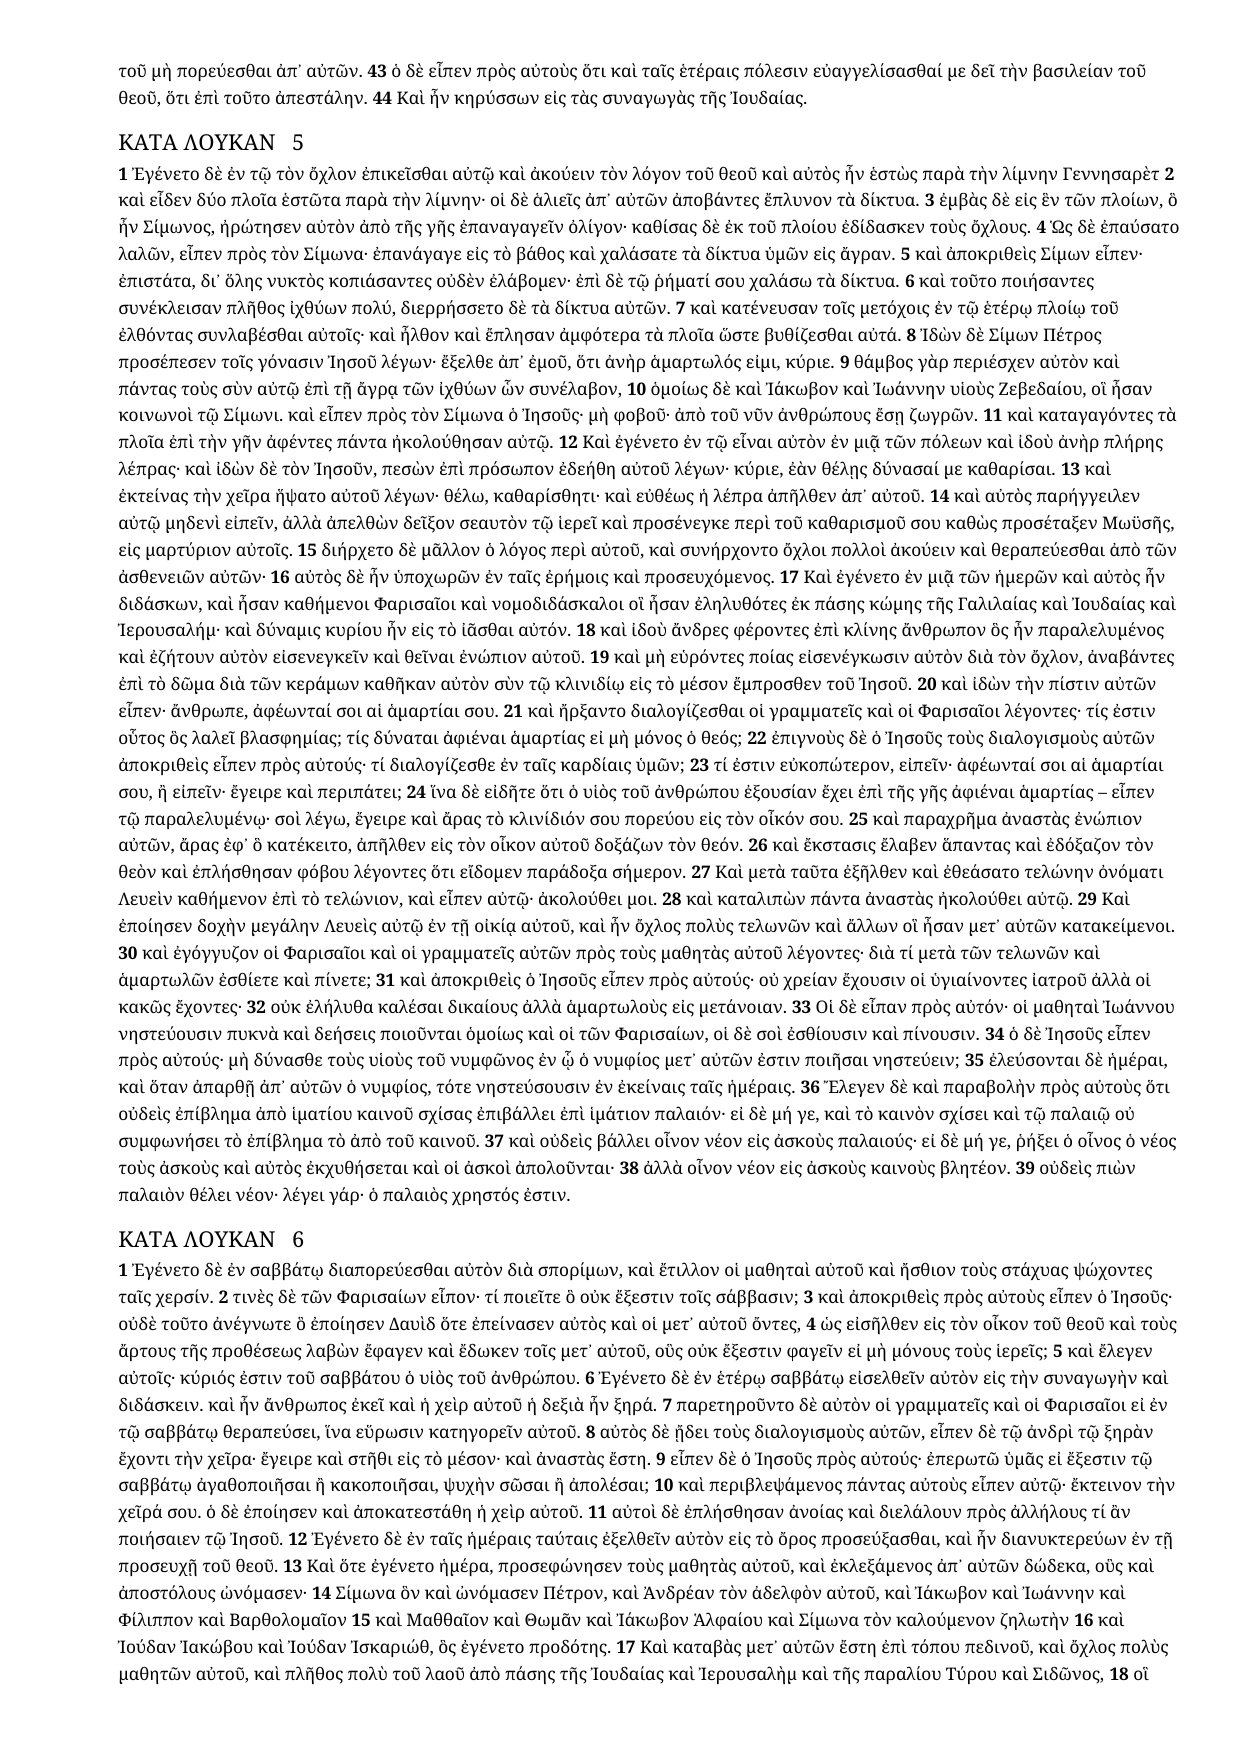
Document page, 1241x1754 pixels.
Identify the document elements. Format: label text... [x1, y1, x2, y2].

text τοῦ μὴ πορεύεσθαι ἀπ᾽ αὐτῶν. 43 ὁ δὲ εἶπεν πρὸς αὐτοὺς ὅτι καὶ ταῖς ἑτέραις πόλεσιν εὐαγγελίσασθαί με δεῖ τὴν βασιλείαν τοῦ θεοῦ, ὅτι ἐπὶ τοῦτο ἀπεστάλην. 44 Καὶ ἦν κηρύσσων εἰς τὰς συναγωγὰς τῆς Ἰουδαίας. [118, 59, 1181, 109]
text ΚΑΤΑ ΛΟΥΚΑΝ 6 [118, 1224, 1181, 1254]
text 1 Ἐγένετο δὲ ἐν σαββάτῳ διαπορεύεσθαι αὐτὸν διὰ σπορίμων, καὶ ἔτιλλον οἱ μαθηταὶ αὐτοῦ καὶ ἤσθιον τοὺς στάχυας ψώχοντες ταῖς χερσίν. 2 τινὲς δὲ τῶν Φαρισαίων εἶπον· τί ποιεῖτε ὃ οὐκ ἔξεστιν τοῖς σάββασιν; 3 καὶ ἀποκριθεὶς πρὸς αὐτοὺς εἶπεν ὁ Ἰησοῦς· οὐδὲ τοῦτο ἀνέγνωτε ὃ ἐποίησεν Δαυὶδ ὅτε ἐπείνασεν αὐτὸς καὶ οἱ μετ᾽ αὐτοῦ ὄντες, 4 ὡς εἰσῆλθεν εἰς τὸν οἶκον τοῦ θεοῦ καὶ τοὺς ἄρτους τῆς προθέσεως λαβὼν ἔφαγεν καὶ ἔδωκεν τοῖς μετ᾽ αὐτοῦ, οὓς οὐκ ἔξεστιν φαγεῖν εἰ μὴ μόνους τοὺς ἱερεῖς; 5 καὶ ἔλεγεν αὐτοῖς· κύριός ἐστιν τοῦ σαββάτου ὁ υἱὸς τοῦ ἀνθρώπου. 6 Ἐγένετο δὲ ἐν ἑτέρῳ σαββάτῳ εἰσελθεῖν αὐτὸν εἰς τὴν συναγωγὴν καὶ διδάσκειν. καὶ ἦν ἄνθρωπος ἐκεῖ καὶ ἡ χεὶρ αὐτοῦ ἡ δεξιὰ ἦν ξηρά. 7 παρετηροῦντο δὲ αὐτὸν οἱ γραμματεῖς καὶ οἱ Φαρισαῖοι εἰ ἐν τῷ σαββάτῳ θεραπεύσει, ἵνα εὕρωσιν κατηγορεῖν αὐτοῦ. 8 αὐτὸς δὲ ᾔδει τοὺς διαλογισμοὺς αὐτῶν, εἶπεν δὲ τῷ ἀνδρὶ τῷ ξηρὰν ἔχοντι τὴν χεῖρα· ἔγειρε καὶ στῆθι εἰς τὸ μέσον· καὶ ἀναστὰς ἔστη. 9 εἶπεν δὲ ὁ Ἰησοῦς πρὸς αὐτούς· ἐπερωτῶ ὑμᾶς εἰ ἔξεστιν τῷ σαββάτῳ ἀγαθοποιῆσαι ἢ κακοποιῆσαι, ψυχὴν σῶσαι ἢ ἀπολέσαι; 10 καὶ περιβλεψάμενος πάντας αὐτοὺς εἶπεν αὐτῷ· ἔκτεινον τὴν χεῖρά σου. ὁ δὲ ἐποίησεν καὶ ἀποκατεστάθη ἡ χεὶρ αὐτοῦ. 11 αὐτοὶ δὲ ἐπλήσθησαν ἀνοίας καὶ διελάλουν πρὸς ἀλλήλους τί ἂν ποιήσαιεν τῷ Ἰησοῦ. 12 Ἐγένετο δὲ ἐν ταῖς ἡμέραις ταύταις ἐξελθεῖν αὐτὸν εἰς τὸ ὄρος προσεύξασθαι, καὶ ἦν διανυκτερεύων ἐν τῇ προσευχῇ τοῦ θεοῦ. 13 Καὶ ὅτε ἐγένετο ἡμέρα, προσεφώνησεν τοὺς μαθητὰς αὐτοῦ, καὶ ἐκλεξάμενος ἀπ᾽ αὐτῶν δώδεκα, οὓς καὶ ἀποστόλους ὠνόμασεν· 14 Σίμωνα ὃν καὶ ὠνόμασεν Πέτρον, καὶ Ἀνδρέαν τὸν ἀδελφὸν αὐτοῦ, καὶ Ἰάκωβον καὶ Ἰωάννην καὶ Φίλιππον καὶ Βαρθολομαῖον 15 καὶ Μαθθαῖον καὶ Θωμᾶν καὶ Ἰάκωβον Ἁλφαίου καὶ Σίμωνα τὸν καλούμενον ζηλωτὴν 16 καὶ Ἰούδαν Ἰακώβου καὶ Ἰούδαν Ἰσκαριώθ, ὃς ἐγένετο προδότης. 17 Καὶ καταβὰς μετ᾽ αὐτῶν ἔστη ἐπὶ τόπου πεδινοῦ, καὶ ὄχλος πολὺς μαθητῶν αὐτοῦ, καὶ πλῆθος πολὺ τοῦ λαοῦ ἀπὸ πάσης τῆς Ἰουδαίας καὶ Ἰερουσαλὴμ καὶ τῆς παραλίου Τύρου καὶ Σιδῶνος, 18 οἳ [118, 1258, 1181, 1685]
text 1 Ἐγένετο δὲ ἐν τῷ τὸν ὄχλον ἐπικεῖσθαι αὐτῷ καὶ ἀκούειν τὸν λόγον τοῦ θεοῦ καὶ αὐτὸς ἦν ἑστὼς παρὰ τὴν λίμνην Γεννησαρὲτ 2 καὶ εἶδεν δύο πλοῖα ἑστῶτα παρὰ τὴν λίμνην· οἱ δὲ ἁλιεῖς ἀπ᾽ αὐτῶν ἀποβάντες ἔπλυνον τὰ δίκτυα. 3 ἐμβὰς δὲ εἰς ἓν τῶν πλοίων, ὃ ἦν Σίμωνος, ἠρώτησεν αὐτὸν ἀπὸ τῆς γῆς ἐπαναγαγεῖν ὀλίγον· καθίσας δὲ ἐκ τοῦ πλοίου ἐδίδασκεν τοὺς ὄχλους. 4 Ὡς δὲ ἐπαύσατο λαλῶν, εἶπεν πρὸς τὸν Σίμωνα· ἐπανάγαγε εἰς τὸ βάθος καὶ χαλάσατε τὰ δίκτυα ὑμῶν εἰς ἄγραν. 5 καὶ ἀποκριθεὶς Σίμων εἶπεν· ἐπιστάτα, δι᾽ ὅλης νυκτὸς κοπιάσαντες οὐδὲν ἐλάβομεν· ἐπὶ δὲ τῷ ῥήματί σου χαλάσω τὰ δίκτυα. 6 καὶ τοῦτο ποιήσαντες συνέκλεισαν πλῆθος ἰχθύων πολύ, διερρήσσετο δὲ τὰ δίκτυα αὐτῶν. 7 καὶ κατένευσαν τοῖς μετόχοις ἐν τῷ ἑτέρῳ πλοίῳ τοῦ ἐλθόντας συνλαβέσθαι αὐτοῖς· καὶ ἦλθον καὶ ἔπλησαν ἀμφότερα τὰ πλοῖα ὥστε βυθίζεσθαι αὐτά. 8 Ἰδὼν δὲ Σίμων Πέτρος προσέπεσεν τοῖς γόνασιν Ἰησοῦ λέγων· ἔξελθε ἀπ᾽ ἐμοῦ, ὅτι ἀνὴρ ἁμαρτωλός εἰμι, κύριε. 9 θάμβος γὰρ περιέσχεν αὐτὸν καὶ πάντας τοὺς σὺν αὐτῷ ἐπὶ τῇ ἄγρᾳ τῶν ἰχθύων ὧν συνέλαβον, 10 ὁμοίως δὲ καὶ Ἰάκωβον καὶ Ἰωάννην υἱοὺς Ζεβεδαίου, οἳ ἦσαν κοινωνοὶ τῷ Σίμωνι. καὶ εἶπεν πρὸς τὸν Σίμωνα ὁ Ἰησοῦς· μὴ φοβοῦ· ἀπὸ τοῦ νῦν ἀνθρώπους ἔσῃ ζωγρῶν. 11 καὶ καταγαγόντες τὰ πλοῖα ἐπὶ τὴν γῆν ἀφέντες πάντα ἠκολούθησαν αὐτῷ. 12 Καὶ ἐγένετο ἐν τῷ εἶναι αὐτὸν ἐν μιᾷ τῶν πόλεων καὶ ἰδοὺ ἀνὴρ πλήρης λέπρας· καὶ ἰδὼν δὲ τὸν Ἰησοῦν, πεσὼν ἐπὶ πρόσωπον ἐδεήθη αὐτοῦ λέγων· κύριε, ἐὰν θέλῃς δύνασαί με καθαρίσαι. 13 καὶ ἐκτείνας τὴν χεῖρα ἥψατο αὐτοῦ λέγων· θέλω, καθαρίσθητι· καὶ εὐθέως ἡ λέπρα ἀπῆλθεν ἀπ᾽ αὐτοῦ. 14 καὶ αὐτὸς παρήγγειλεν αὐτῷ μηδενὶ εἰπεῖν, ἀλλὰ ἀπελθὼν δεῖξον σεαυτὸν τῷ ἱερεῖ καὶ προσένεγκε περὶ τοῦ καθαρισμοῦ σου καθὼς προσέταξεν Μωϋσῆς, εἰς μαρτύριον αὐτοῖς. 15 διήρχετο δὲ μᾶλλον ὁ λόγος περὶ αὐτοῦ, καὶ συνήρχοντο ὄχλοι πολλοὶ ἀκούειν καὶ θεραπεύεσθαι ἀπὸ τῶν ἀσθενειῶν αὐτῶν· 16 αὐτὸς δὲ ἦν ὑποχωρῶν ἐν ταῖς ἐρήμοις καὶ προσευχόμενος. 17 Καὶ ἐγένετο ἐν μιᾷ τῶν ἡμερῶν καὶ αὐτὸς ἦν διδάσκων, καὶ ἦσαν καθήμενοι Φαρισαῖοι καὶ νομοδιδάσκαλοι οἳ ἦσαν ἐληλυθότες ἐκ πάσης κώμης τῆς Γαλιλαίας καὶ Ἰουδαίας καὶ Ἰερουσαλήμ· καὶ δύναμις κυρίου ἦν εἰς τὸ ἰᾶσθαι αὐτόν. 18 καὶ ἰδοὺ ἄνδρες φέροντες ἐπὶ κλίνης ἄνθρωπον ὃς ἦν παραλελυμένος καὶ ἐζήτουν αὐτὸν εἰσενεγκεῖν καὶ θεῖναι ἐνώπιον αὐτοῦ. 19 καὶ μὴ εὑρόντες ποίας εἰσενέγκωσιν αὐτὸν διὰ τὸν ὄχλον, ἀναβάντες ἐπὶ τὸ δῶμα διὰ τῶν κεράμων καθῆκαν αὐτὸν σὺν τῷ κλινιδίῳ εἰς τὸ μέσον ἔμπροσθεν τοῦ Ἰησοῦ. 20 καὶ ἰδὼν τὴν πίστιν αὐτῶν εἶπεν· ἄνθρωπε, ἀφέωνταί σοι αἱ ἁμαρτίαι σου. 21 καὶ ἤρξαντο διαλογίζεσθαι οἱ γραμματεῖς καὶ οἱ Φαρισαῖοι λέγοντες· τίς ἐστιν οὗτος ὃς λαλεῖ βλασφημίας; τίς δύναται ἀφιέναι ἁμαρτίας εἰ μὴ μόνος ὁ θεός; 22 ἐπιγνοὺς δὲ ὁ Ἰησοῦς τοὺς διαλογισμοὺς αὐτῶν ἀποκριθεὶς εἶπεν πρὸς αὐτούς· τί διαλογίζεσθε ἐν ταῖς καρδίαις ὑμῶν; 23 τί ἐστιν εὐκοπώτερον, εἰπεῖν· ἀφέωνταί σοι αἱ ἁμαρτίαι σου, ἢ εἰπεῖν· ἔγειρε καὶ περιπάτει; 24 ἵνα δὲ εἰδῆτε ὅτι ὁ υἱὸς τοῦ ἀνθρώπου ἐξουσίαν ἔχει ἐπὶ τῆς γῆς ἀφιέναι ἁμαρτίας – εἶπεν τῷ παραλελυμένῳ· σοὶ λέγω, ἔγειρε καὶ ἄρας τὸ κλινίδιόν σου πορεύου εἰς τὸν οἶκόν σου. 25 καὶ παραχρῆμα ἀναστὰς ἐνώπιον αὐτῶν, ἄρας ἐφ᾽ ὃ κατέκειτο, ἀπῆλθεν εἰς τὸν οἶκον αὐτοῦ δοξάζων τὸν θεόν. 26 καὶ ἔκστασις ἔλαβεν ἅπαντας καὶ ἐδόξαζον τὸν θεὸν καὶ ἐπλήσθησαν φόβου λέγοντες ὅτι εἴδομεν παράδοξα σήμερον. 27 Καὶ μετὰ ταῦτα ἐξῆλθεν καὶ ἐθεάσατο τελώνην ὀνόματι Λευεὶν καθήμενον ἐπὶ τὸ τελώνιον, καὶ εἶπεν αὐτῷ· ἀκολούθει μοι. 28 καὶ καταλιπὼν πάντα ἀναστὰς ἠκολούθει αὐτῷ. 29 Καὶ ἐποίησεν δοχὴν μεγάλην Λευεὶς αὐτῷ ἐν τῇ οἰκίᾳ αὐτοῦ, καὶ ἦν ὄχλος πολὺς τελωνῶν καὶ ἄλλων οἳ ἦσαν μετ᾽ αὐτῶν κατακείμενοι. 30 καὶ ἐγόγγυζον οἱ Φαρισαῖοι καὶ οἱ γραμματεῖς αὐτῶν πρὸς τοὺς μαθητὰς αὐτοῦ λέγοντες· διὰ τί μετὰ τῶν τελωνῶν καὶ ἁμαρτωλῶν ἐσθίετε καὶ πίνετε; 31 καὶ ἀποκριθεὶς ὁ Ἰησοῦς εἶπεν πρὸς αὐτούς· οὐ χρείαν ἔχουσιν οἱ ὑγιαίνοντες ἰατροῦ ἀλλὰ οἱ κακῶς ἔχοντες· 32 οὐκ ἐλήλυθα καλέσαι δικαίους ἀλλὰ ἁμαρτωλοὺς εἰς μετάνοιαν. 33 Οἱ δὲ εἶπαν πρὸς αὐτόν· οἱ μαθηταὶ Ἰωάννου νηστεύουσιν πυκνὰ καὶ δεήσεις ποιοῦνται ὁμοίως καὶ οἱ τῶν Φαρισαίων, οἱ δὲ σοὶ ἐσθίουσιν καὶ πίνουσιν. 34 ὁ δὲ Ἰησοῦς εἶπεν πρὸς αὐτούς· μὴ δύνασθε τοὺς υἱοὺς τοῦ νυμφῶνος ἐν ᾧ ὁ νυμφίος μετ᾽ αὐτῶν ἐστιν ποιῆσαι νηστεύειν; 35 ἐλεύσονται δὲ ἡμέραι, καὶ ὅταν ἀπαρθῇ ἀπ᾽ αὐτῶν ὁ νυμφίος, τότε νηστεύσουσιν ἐν ἐκείναις ταῖς ἡμέραις. 36 Ἔλεγεν δὲ καὶ παραβολὴν πρὸς αὐτοὺς ὅτι οὐδεὶς ἐπίβλημα ἀπὸ ἱματίου καινοῦ σχίσας ἐπιβάλλει ἐπὶ ἱμάτιον παλαιόν· εἰ δὲ μή γε, καὶ τὸ καινὸν σχίσει καὶ τῷ παλαιῷ οὐ συμφωνήσει τὸ ἐπίβλημα τὸ ἀπὸ τοῦ καινοῦ. 37 καὶ οὐδεὶς βάλλει οἶνον νέον εἰς ἀσκοὺς παλαιούς· εἰ δὲ μή γε, ῥήξει ὁ οἶνος ὁ νέος τοὺς ἀσκοὺς καὶ αὐτὸς ἐκχυθήσεται καὶ οἱ ἀσκοὶ ἀπολοῦνται· 38 ἀλλὰ οἶνον νέον εἰς ἀσκοὺς καινοὺς βλητέον. 39 οὐδεὶς πιὼν παλαιὸν θέλει νέον· λέγει γάρ· ὁ παλαιὸς χρηστός ἐστιν. [118, 162, 1181, 1206]
text ΚΑΤΑ ΛΟΥΚΑΝ 5 [118, 127, 1181, 157]
